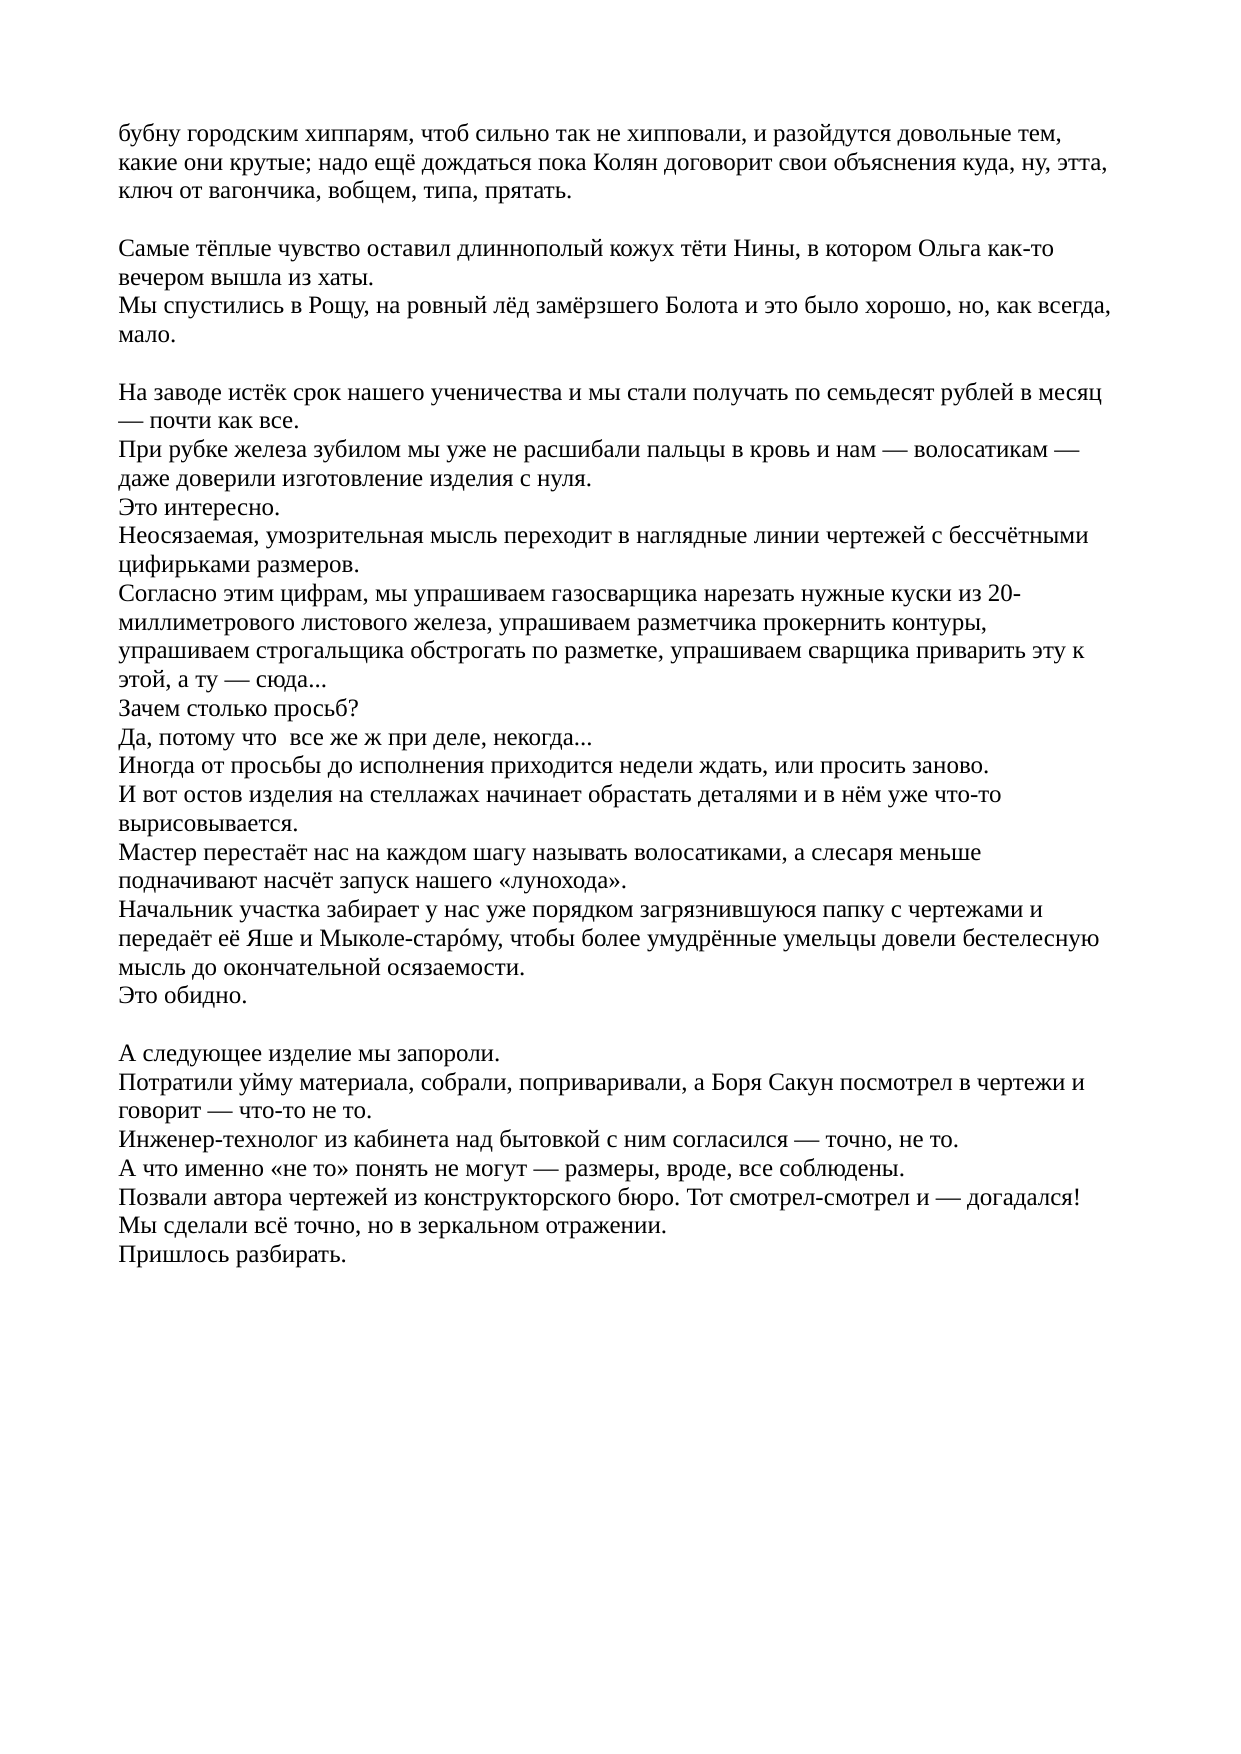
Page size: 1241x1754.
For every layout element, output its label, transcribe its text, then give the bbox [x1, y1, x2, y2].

text При рубке железа зубилом мы уже не расшибали пальцы в кровь и нам — волосатикам — даже доверили изготовление изделия с нуля. [118, 434, 1122, 492]
text Да, потому что все же ж при деле, некогда... [118, 722, 1122, 751]
text Пришлось разбирать. [118, 1239, 1122, 1268]
text Мы спустились в Рощу, на ровный лёд замёрзшего Болота и это было хорошо, но, как всегда, мало. [118, 291, 1122, 348]
text Мастер перестаёт нас на каждом шагу называть волосатиками, а слесаря меньше подначивают насчёт запуск нашего «лунохода». [118, 837, 1122, 894]
text А следующее изделие мы запороли. [118, 1038, 1122, 1067]
text Это обидно. [118, 981, 1122, 1009]
text Самые тёплые чувство оставил длиннополый кожух тёти Нины, в котором Ольга как-то вечером вышла из хаты. [118, 233, 1122, 291]
text И вот остов изделия на стеллажах начинает обрастать деталями и в нём уже что-то вырисовывается. [118, 779, 1122, 837]
text А что именно «не то» понять не могут — размеры, вроде, все соблюдены. [118, 1153, 1122, 1182]
text Неосязаемая, умозрительная мысль переходит в наглядные линии чертежей с бессчётными цифирьками размеров. [118, 521, 1122, 578]
text Согласно этим цифрам, мы упрашиваем газосварщика нарезать нужные куски из 20-миллиметрового листового железа, упрашиваем разметчика прокернить контуры, упрашиваем строгальщика обстрогать по разметке, упрашиваем сварщика приварить эту к этой, а ту — сюда... [118, 578, 1122, 693]
text Позвали автора чертежей из конструкторского бюро. Тот смотрел-смотрел и — догадался! [118, 1182, 1122, 1211]
text Это интересно. [118, 492, 1122, 521]
text На заводе истёк срок нашего ученичества и мы стали получать по семьдесят рублей в месяц — почти как все. [118, 377, 1122, 434]
text Иногда от просьбы до исполнения приходится недели ждать, или просить заново. [118, 751, 1122, 779]
text Инженер-технолог из кабинета над бытовкой с ним согласился — точно, не то. [118, 1124, 1122, 1153]
text Потратили уйму материала, собрали, поприваривали, а Боря Сакун посмотрел в чертежи и говорит — что-то не то. [118, 1067, 1122, 1124]
text Зачем столько просьб? [118, 693, 1122, 722]
text Начальник участка забирает у нас уже порядком загрязнившуюся папку с чертежами и передаёт её Яше и Мыколе-старóму, чтобы более умудрённые умельцы довели бестелесную мысль до окончательной осязаемости. [118, 894, 1122, 981]
text Мы сделали всё точно, но в зеркальном отражении. [118, 1211, 1122, 1239]
text бубну городским хиппарям, чтоб сильно так не хипповали, и разойдутся довольные тем, какие они крутые; надо ещё дождаться пока Колян договорит свои объяснения куда, ну, этта, ключ от вагончика, вобщем, типа, прятать. [118, 118, 1122, 204]
